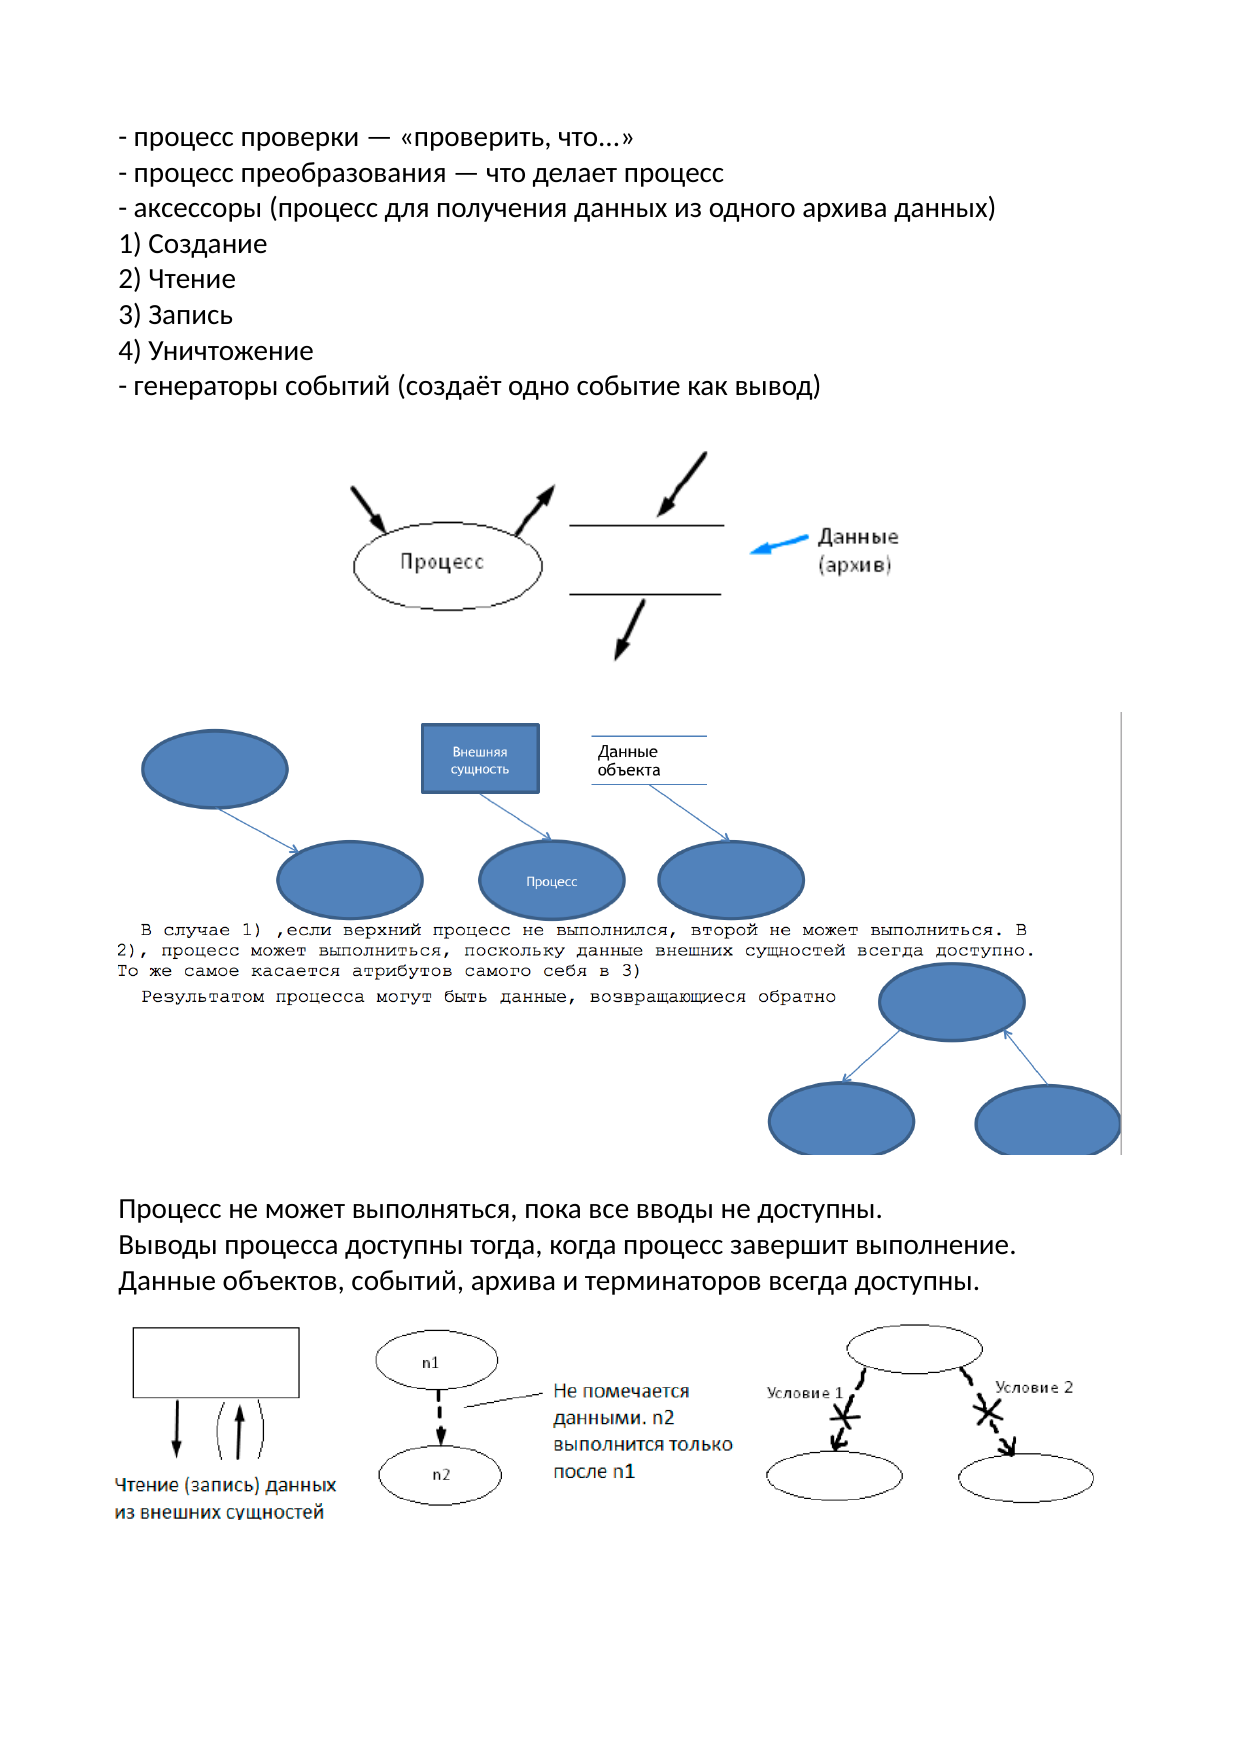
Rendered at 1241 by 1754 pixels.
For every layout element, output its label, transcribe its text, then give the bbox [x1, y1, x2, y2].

text 3) Запись [118, 296, 1122, 332]
text - процесс проверки — «проверить, что...» [118, 118, 1122, 154]
text 4) Уничтожение [118, 332, 1122, 367]
text - аксессоры (процесс для получения данных из одного архива данных) [118, 189, 1122, 225]
text 2) Чтение [118, 261, 1122, 296]
picture [118, 712, 1123, 1155]
picture [108, 1306, 1113, 1520]
text Данные объектов, событий, архива и терминаторов всегда доступны. [118, 1262, 1122, 1297]
text 1) Создание [118, 225, 1122, 261]
picture [313, 403, 928, 677]
text - процесс преобразования — что делает процесс [118, 154, 1122, 189]
text Выводы процесса доступны тогда, когда процесс завершит выполнение. [118, 1226, 1122, 1262]
text Процесс не может выполняться, пока все вводы не доступны. [118, 1155, 1122, 1226]
text - генераторы событий (создаёт одно событие как вывод) [118, 367, 1122, 403]
